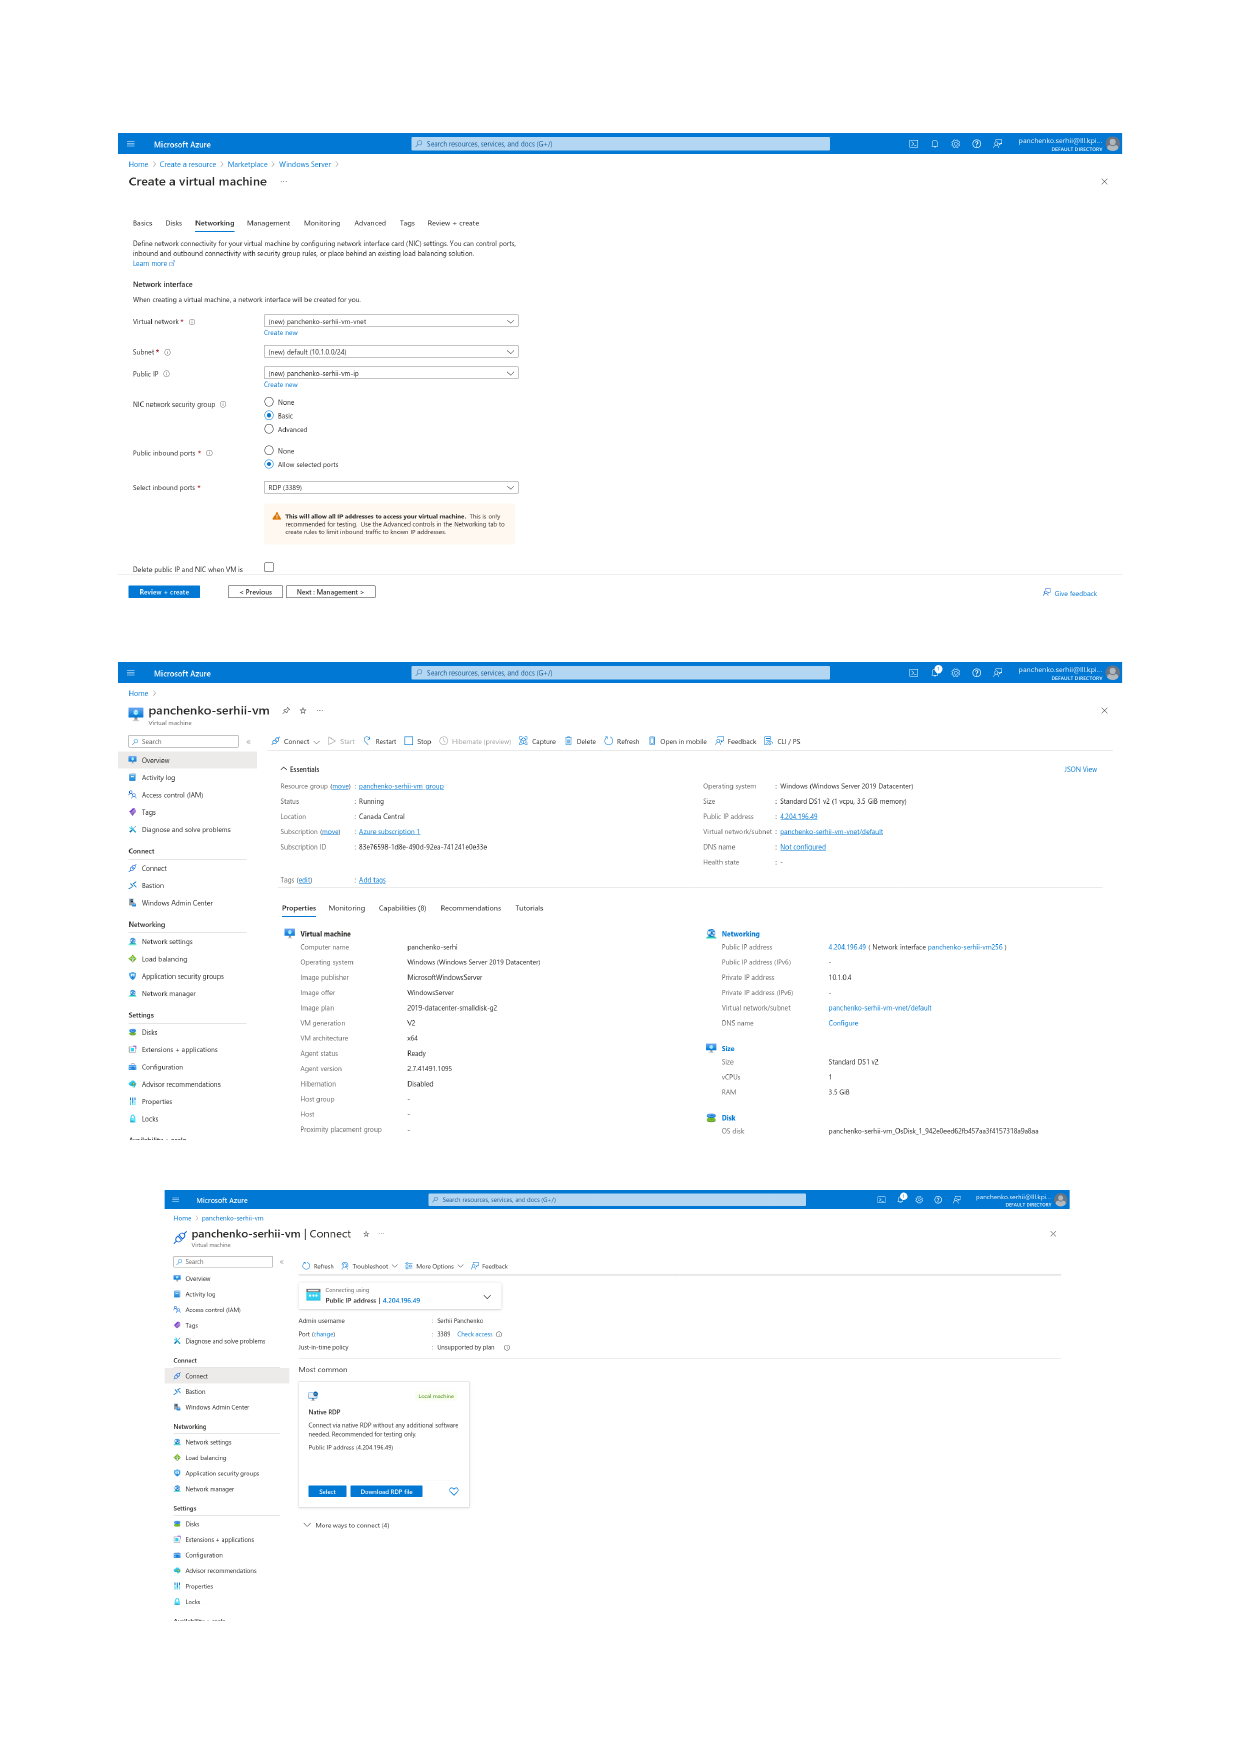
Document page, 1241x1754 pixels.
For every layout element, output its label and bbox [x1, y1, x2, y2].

picture [118, 133, 1123, 611]
picture [164, 1190, 1070, 1621]
picture [118, 662, 1123, 1140]
